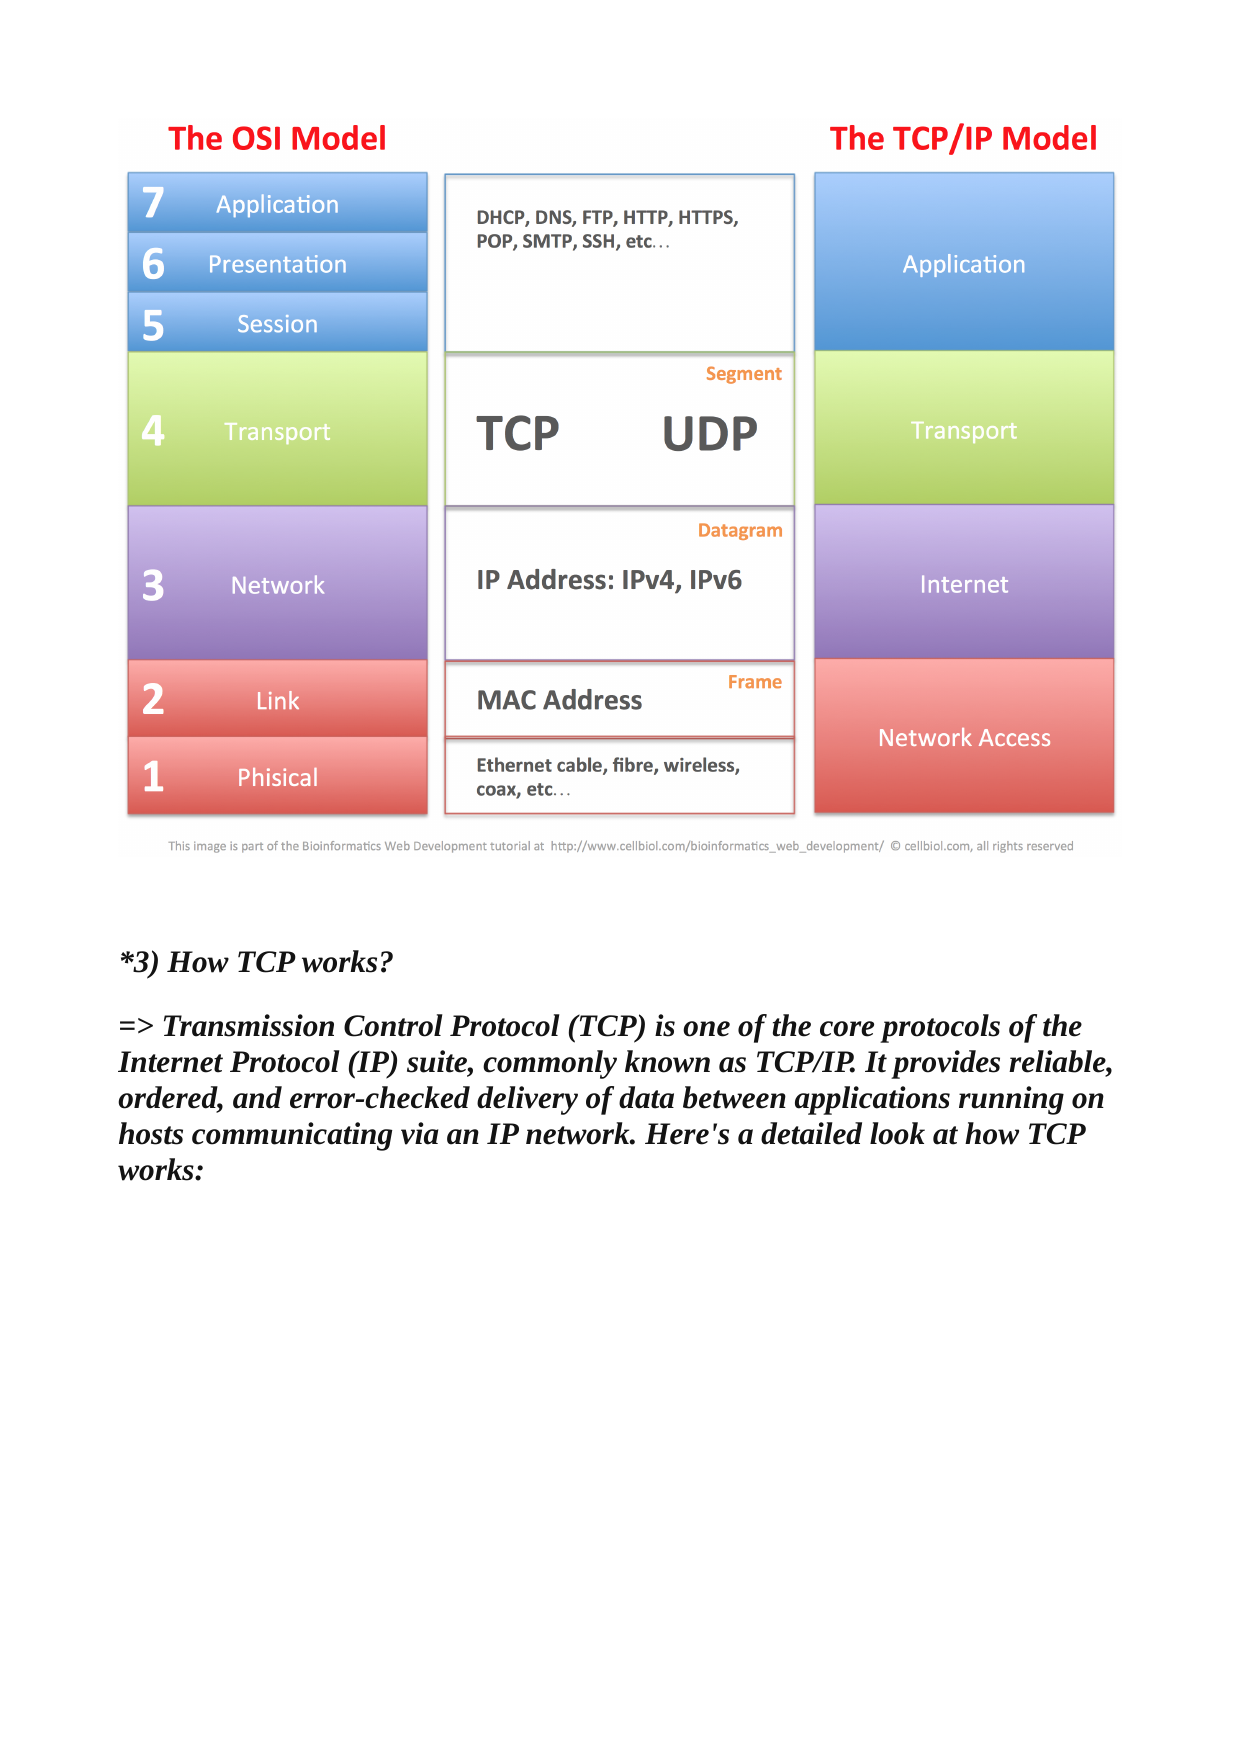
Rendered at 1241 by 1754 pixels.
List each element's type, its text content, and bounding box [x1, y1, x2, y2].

text => Transmission Control Protocol (TCP) is one of the core protocols of the Internet Protocol (IP) suite, commonly known as TCP/IP. It provides reliable, ordered, and error-checked delivery of data between applications running on hosts communicating via an IP network. Here's a detailed look at how TCP works: [118, 1007, 1122, 1187]
picture [118, 118, 1123, 857]
text *3) How TCP works? [118, 943, 1122, 979]
